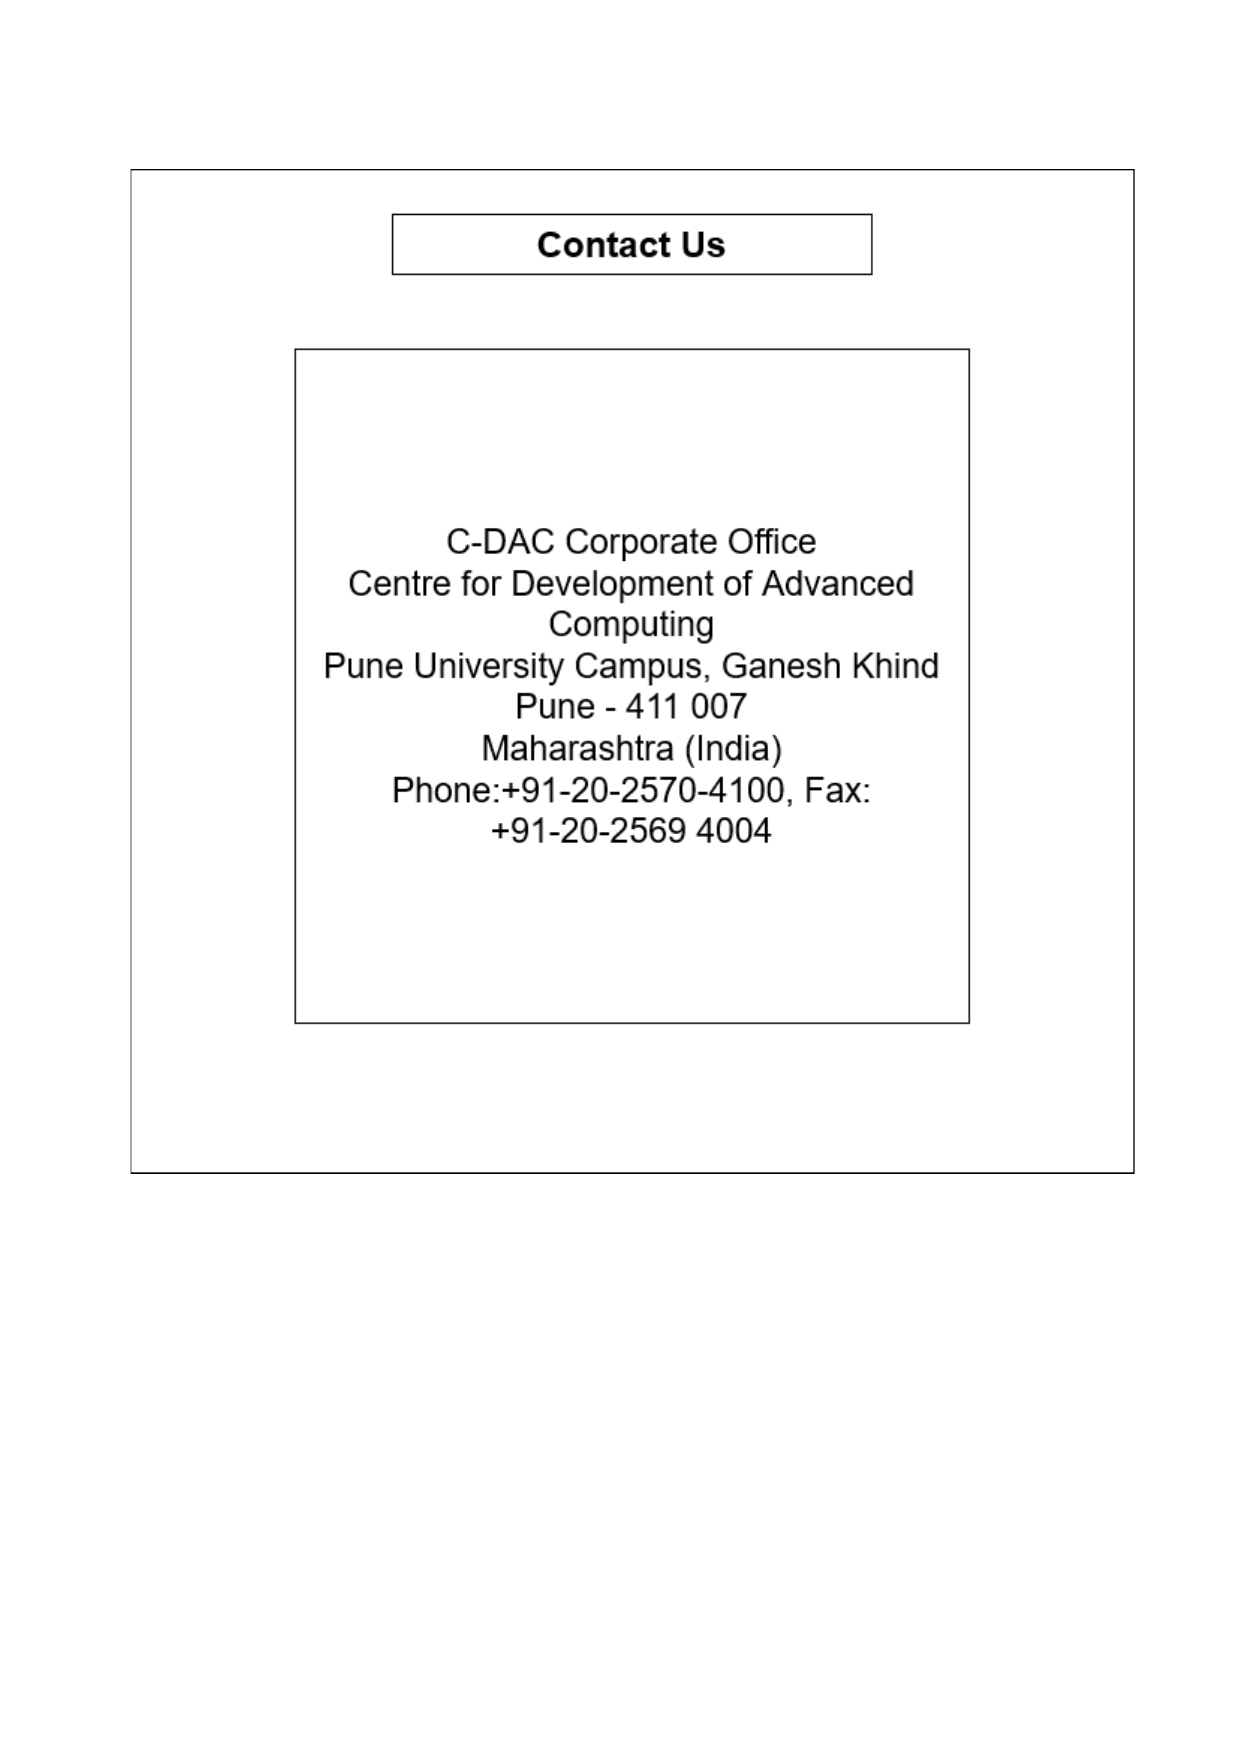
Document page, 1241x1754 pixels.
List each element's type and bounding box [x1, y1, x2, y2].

picture [130, 169, 1135, 1174]
